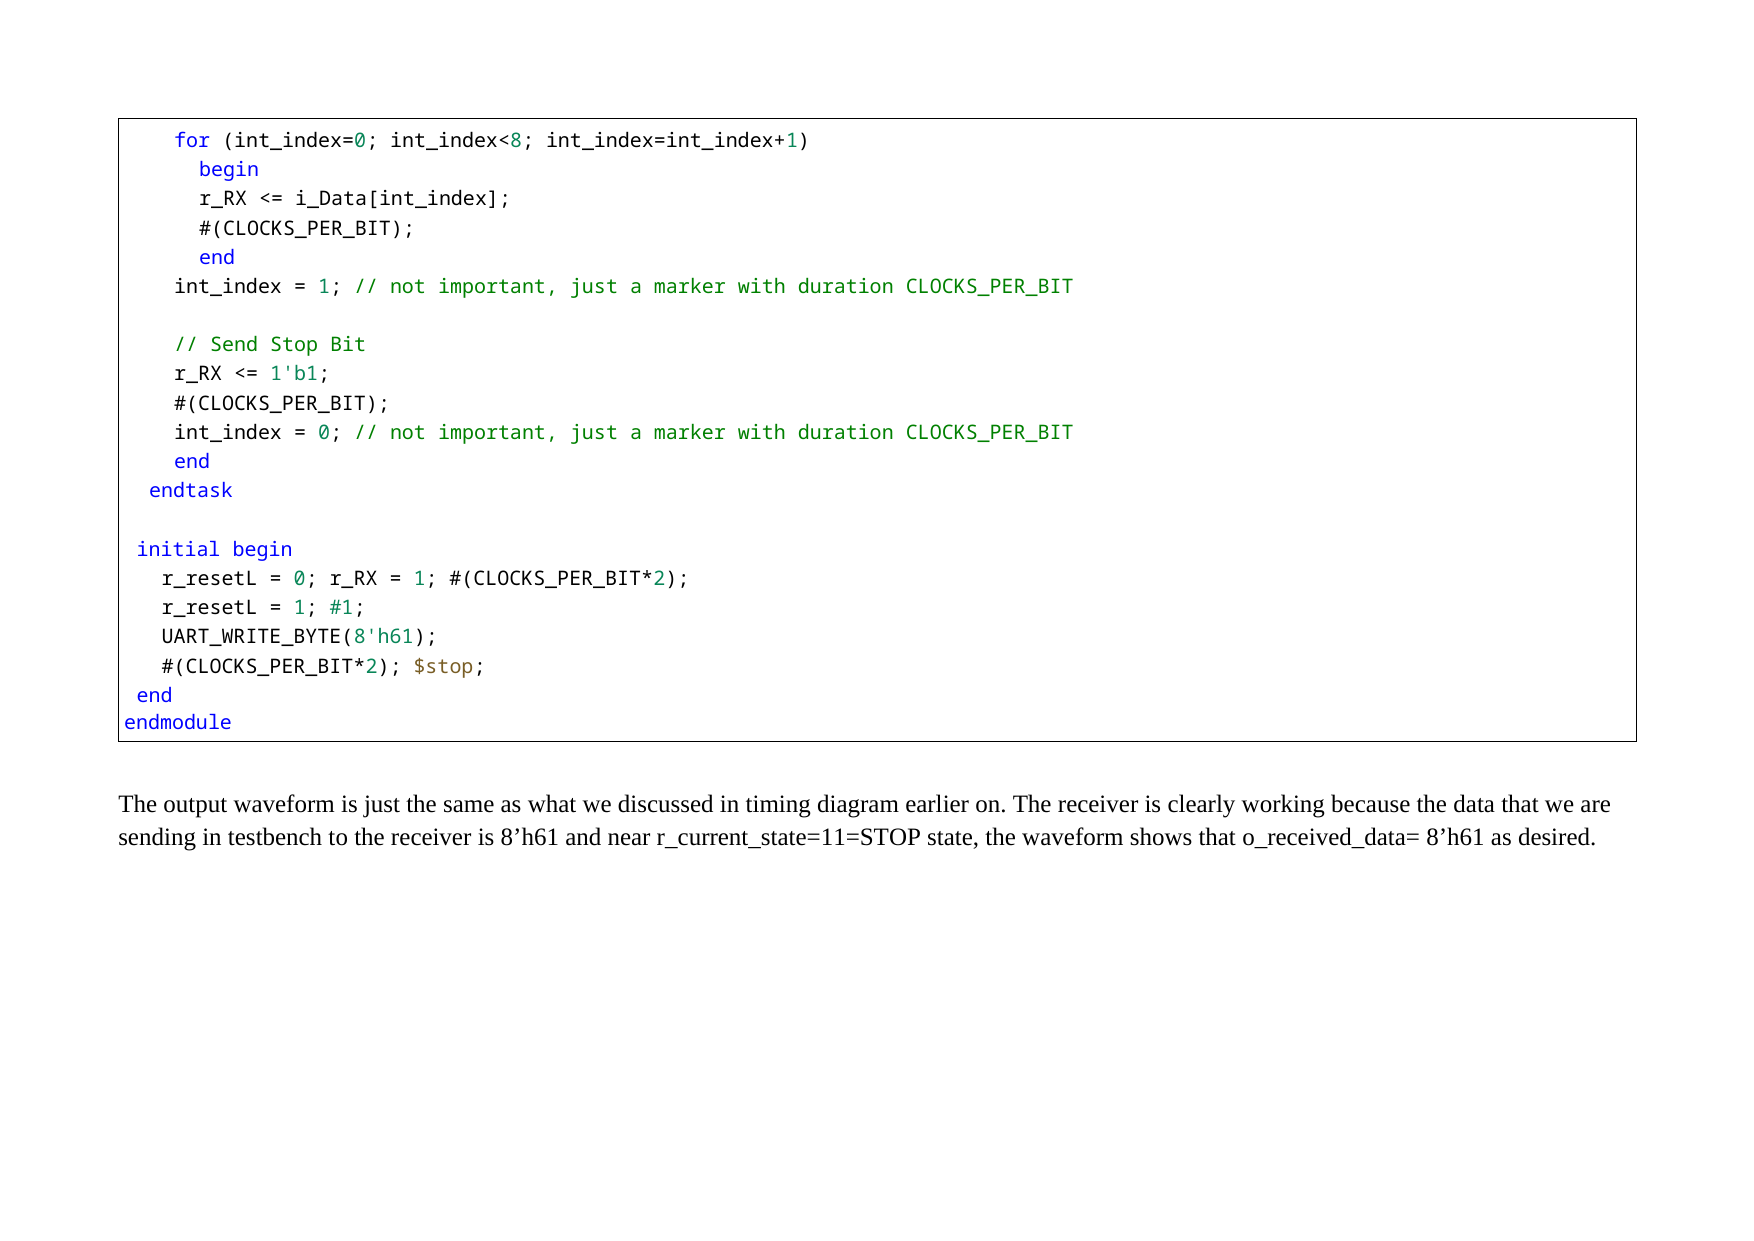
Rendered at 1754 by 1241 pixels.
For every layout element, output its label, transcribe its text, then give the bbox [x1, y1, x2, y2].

table_cell for (int_index=0; int_index<8; int_index=int_index+1) begin r_RX <= i_Data[int_index]; #(CLOCKS_PER_BIT); end int_index = 1; // not important, just a marker with duration CLOCKS_PER_BIT // Send Stop Bit r_RX <= 1'b1; #(CLOCKS_PER_BIT); int_index = 0; // not important, just a marker with duration CLOCKS_PER_BIT end endtask initial begin r_resetL = 0; r_RX = 1; #(CLOCKS_PER_BIT*2); r_resetL = 1; #1; UART_WRITE_BYTE(8'h61); #(CLOCKS_PER_BIT*2); $stop; end endmodule [119, 119, 1636, 741]
text The output waveform is just the same as what we discussed in timing diagram earlier on. The receiver is clearly working because the data that we are sending in testbench to the receiver is 8’h61 and near r_current_state=11=STOP state, the waveform shows that o_received_data= 8’h61 as desired. [118, 789, 1636, 851]
